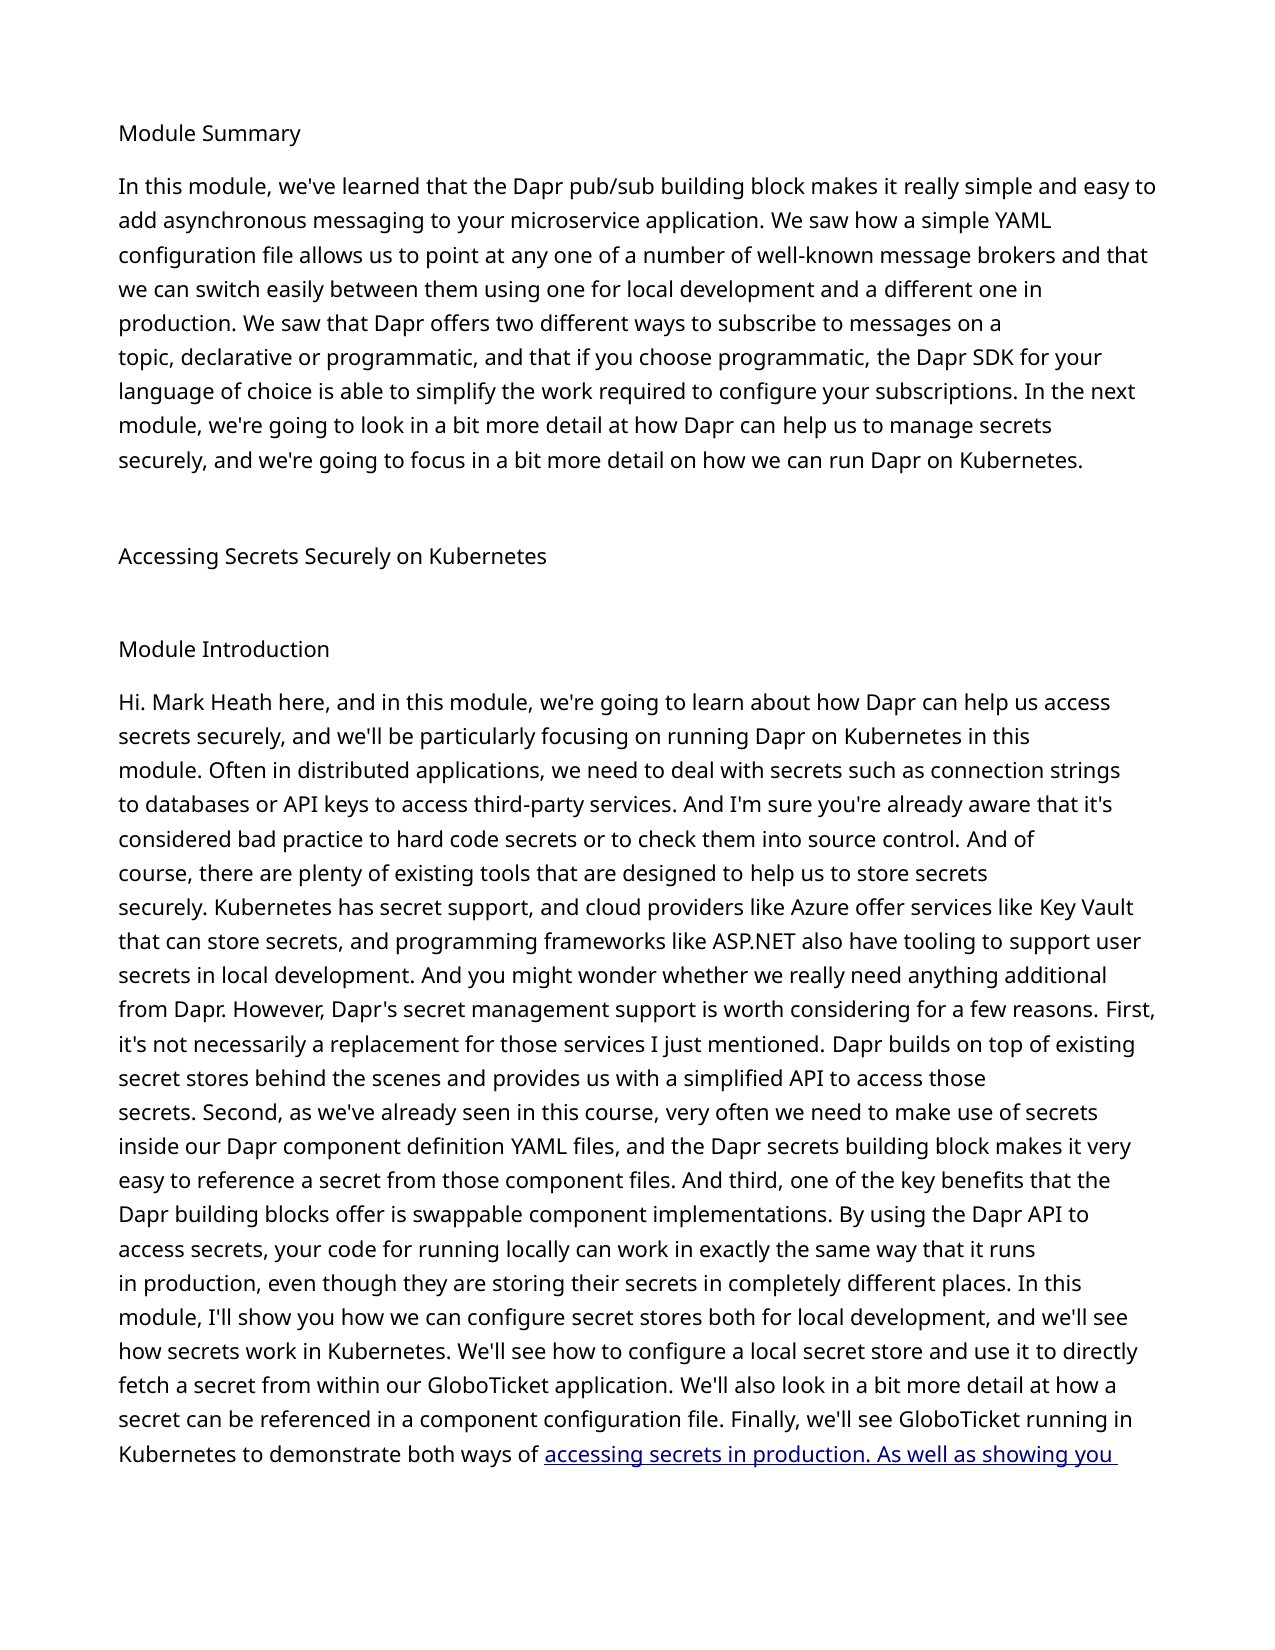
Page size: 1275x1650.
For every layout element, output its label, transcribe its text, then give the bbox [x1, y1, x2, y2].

subtitle Accessing Secrets Securely on Kubernetes [118, 541, 1157, 571]
text Hi. Mark Heath here, and in this module, we're going to learn about how Dapr can help us access secrets securely, and we'll be particularly focusing on running Dapr on Kubernetes in this module. Often in distributed applications, we need to deal with secrets such as connection strings to databases or API keys to access third‑party services. And I'm sure you're already aware that it's considered bad practice to hard code secrets or to check them into source control. And of course, there are plenty of existing tools that are designed to help us to store secrets securely. Kubernetes has secret support, and cloud providers like Azure offer services like Key Vault that can store secrets, and programming frameworks like ASP.NET also have tooling to support user secrets in local development. And you might wonder whether we really need anything additional from Dapr. However, Dapr's secret management support is worth considering for a few reasons. First, it's not necessarily a replacement for those services I just mentioned. Dapr builds on top of existing secret stores behind the scenes and provides us with a simplified API to access those secrets. Second, as we've already seen in this course, very often we need to make use of secrets inside our Dapr component definition YAML files, and the Dapr secrets building block makes it very easy to reference a secret from those component files. And third, one of the key benefits that the Dapr building blocks offer is swappable component implementations. By using the Dapr API to access secrets, your code for running locally can work in exactly the same way that it runs in production, even though they are storing their secrets in completely different places. In this module, I'll show you how we can configure secret stores both for local development, and we'll see how secrets work in Kubernetes. We'll see how to configure a local secret store and use it to directly fetch a secret from within our GloboTicket application. We'll also look in a bit more detail at how a secret can be referenced in a component configuration file. Finally, we'll see GloboTicket running in Kubernetes to demonstrate both ways of accessing secrets in production. As well as showing you [118, 687, 1157, 1468]
text In this module, we've learned that the Dapr pub/sub building block makes it really simple and easy to add asynchronous messaging to your microservice application. We saw how a simple YAML configuration file allows us to point at any one of a number of well‑known message brokers and that we can switch easily between them using one for local development and a different one in production. We saw that Dapr offers two different ways to subscribe to messages on a topic, declarative or programmatic, and that if you choose programmatic, the Dapr SDK for your language of choice is able to simplify the work required to configure your subscriptions. In the next module, we're going to look in a bit more detail at how Dapr can help us to manage secrets securely, and we're going to focus in a bit more detail on how we can run Dapr on Kubernetes. [118, 171, 1157, 474]
subtitle Module Introduction [118, 634, 1157, 663]
subtitle Module Summary [118, 118, 1157, 148]
